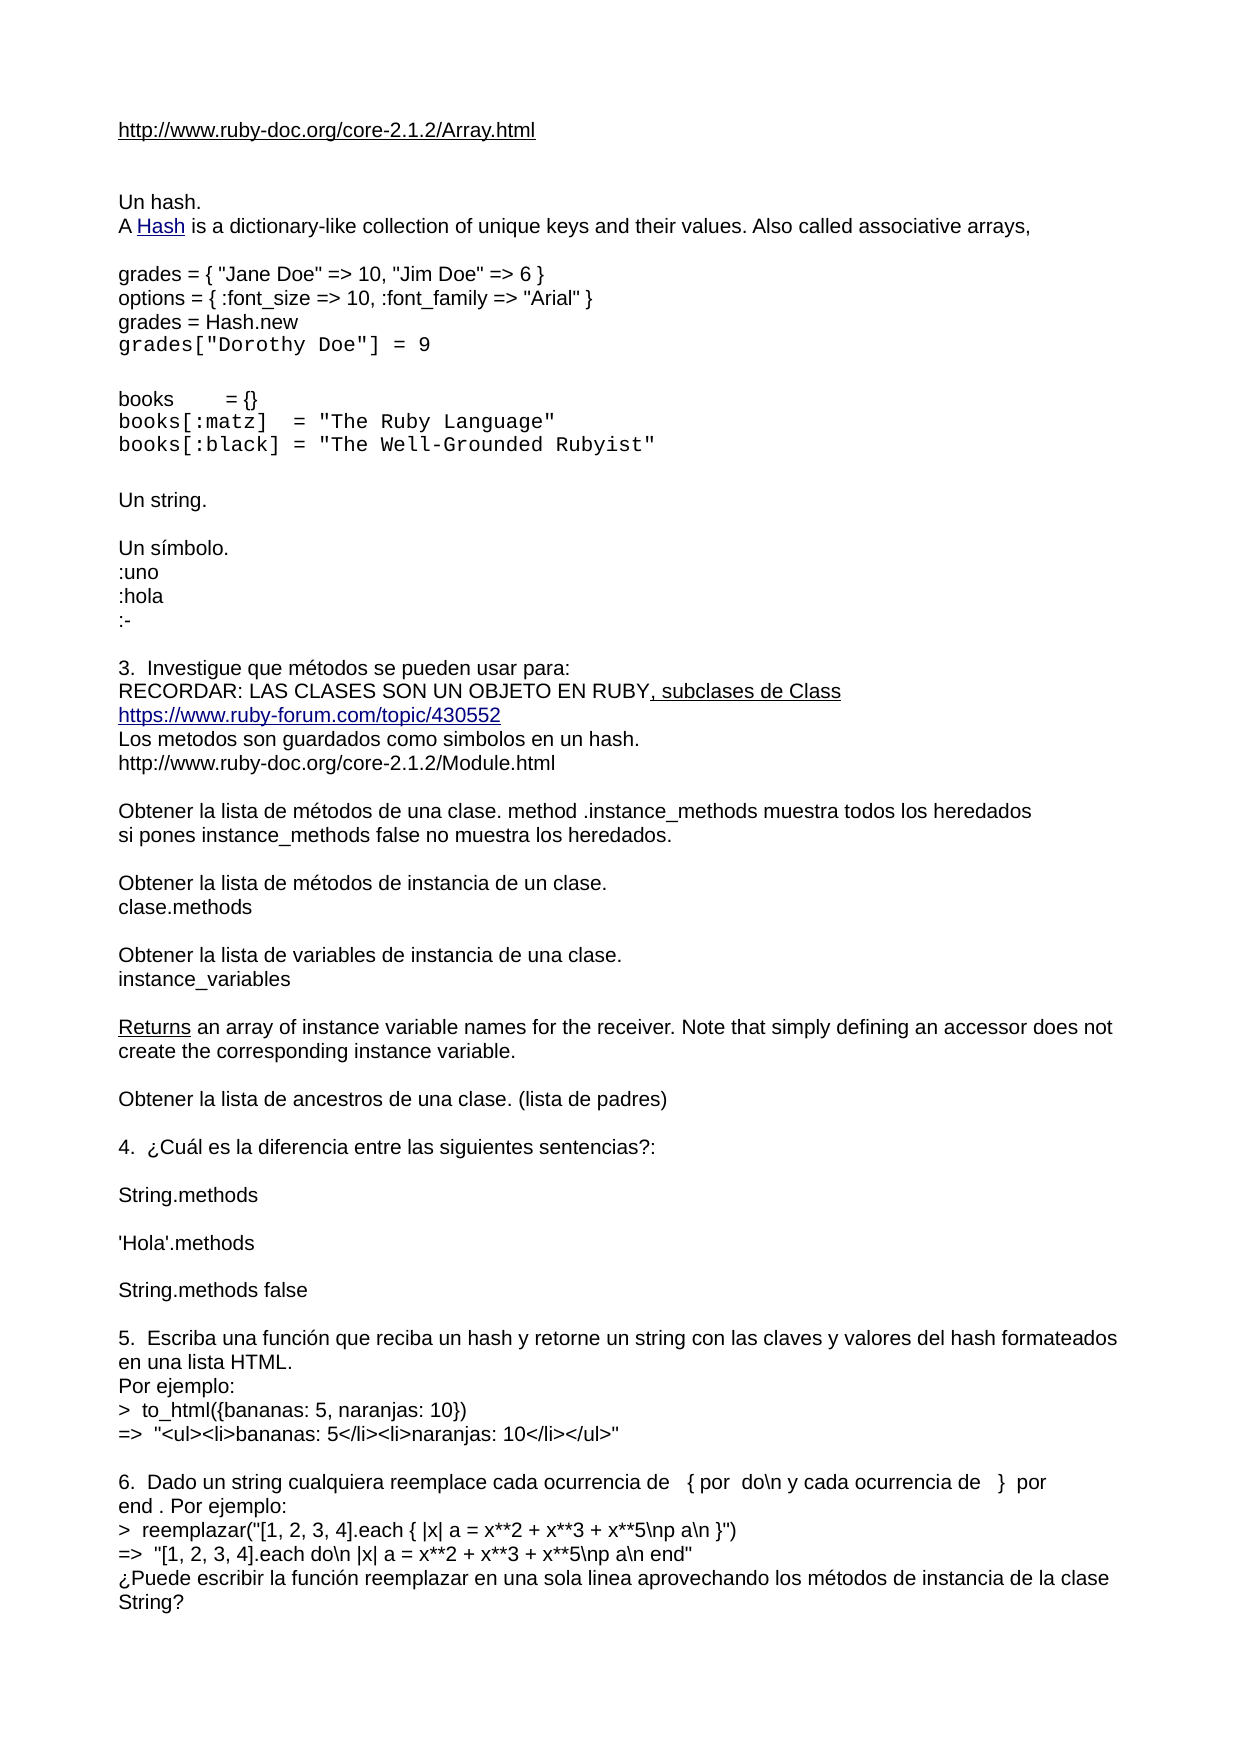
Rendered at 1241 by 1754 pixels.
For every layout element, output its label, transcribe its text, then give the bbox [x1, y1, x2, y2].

text Un hash. [118, 190, 1122, 214]
text http://www.ruby-doc.org/core-2.1.2/Module.html [118, 751, 1122, 775]
text RECORDAR: LAS CLASES SON UN OBJETO EN RUBY, subclases de Class [118, 679, 1122, 703]
text 4. ¿Cuál es la diferencia entre las siguientes sentencias?: [118, 1134, 1122, 1158]
text 'Hola'.methods [118, 1230, 1122, 1254]
text instance_variables [118, 967, 1122, 991]
text :uno [118, 559, 1122, 583]
text https://www.ruby-forum.com/topic/430552 [118, 703, 1122, 727]
text si pones instance_methods false no muestra los heredados. [118, 823, 1122, 847]
text Un string. [118, 488, 1122, 512]
text 6. Dado un string cualquiera reemplace cada ocurrencia de { por do\n y cada ocurrencia de } por [118, 1470, 1122, 1494]
text books[:black] = "The Well-Grounded Rubyist" [118, 434, 1122, 458]
text ¿Puede escribir la función reemplazar en una sola linea aprovechando los métodos de instancia de la clase String? [118, 1566, 1122, 1614]
text Los metodos son guardados como simbolos en un hash. [118, 727, 1122, 751]
text => "<ul><li>bananas: 5</li><li>naranjas: 10</li></ul>" [118, 1422, 1122, 1446]
text Obtener la lista de métodos de instancia de un clase. [118, 871, 1122, 895]
text > to_html({bananas: 5, naranjas: 10}) [118, 1398, 1122, 1422]
text grades["Dorothy Doe"] = 9 [118, 334, 1122, 357]
text String.methods [118, 1182, 1122, 1206]
text String.methods false [118, 1278, 1122, 1302]
text books[:matz] = "The Ruby Language" [118, 411, 1122, 434]
text books = {} [118, 387, 1122, 411]
text Obtener la lista de ancestros de una clase. (lista de padres) [118, 1087, 1122, 1111]
text Obtener la lista de variables de instancia de una clase. [118, 943, 1122, 967]
text Por ejemplo: [118, 1374, 1122, 1398]
text clase.methods [118, 895, 1122, 919]
text 3. Investigue que métodos se pueden usar para: [118, 655, 1122, 679]
text :- [118, 607, 1122, 631]
text > reemplazar("[1, 2, 3, 4].each { |x| a = x**2 + x**3 + x**5\np a\n }") [118, 1518, 1122, 1542]
text A Hash is a dictionary-like collection of unique keys and their values. Also called associative arrays, [118, 214, 1122, 238]
text end . Por ejemplo: [118, 1494, 1122, 1518]
text grades = Hash.new [118, 310, 1122, 334]
text 5. Escriba una función que reciba un hash y retorne un string con las claves y valores del hash formateados en una lista HTML. [118, 1326, 1122, 1374]
text http://www.ruby-doc.org/core-2.1.2/Array.html [118, 118, 1122, 142]
text :hola [118, 583, 1122, 607]
text Un símbolo. [118, 536, 1122, 559]
text => "[1, 2, 3, 4].each do\n |x| a = x**2 + x**3 + x**5\np a\n end" [118, 1542, 1122, 1566]
text Obtener la lista de métodos de una clase. method .instance_methods muestra todos los heredados [118, 799, 1122, 823]
text options = { :font_size => 10, :font_family => "Arial" } [118, 286, 1122, 310]
text grades = { "Jane Doe" => 10, "Jim Doe" => 6 } [118, 262, 1122, 286]
text Returns an array of instance variable names for the receiver. Note that simply defining an accessor does not create the corresponding instance variable. [118, 1015, 1122, 1063]
